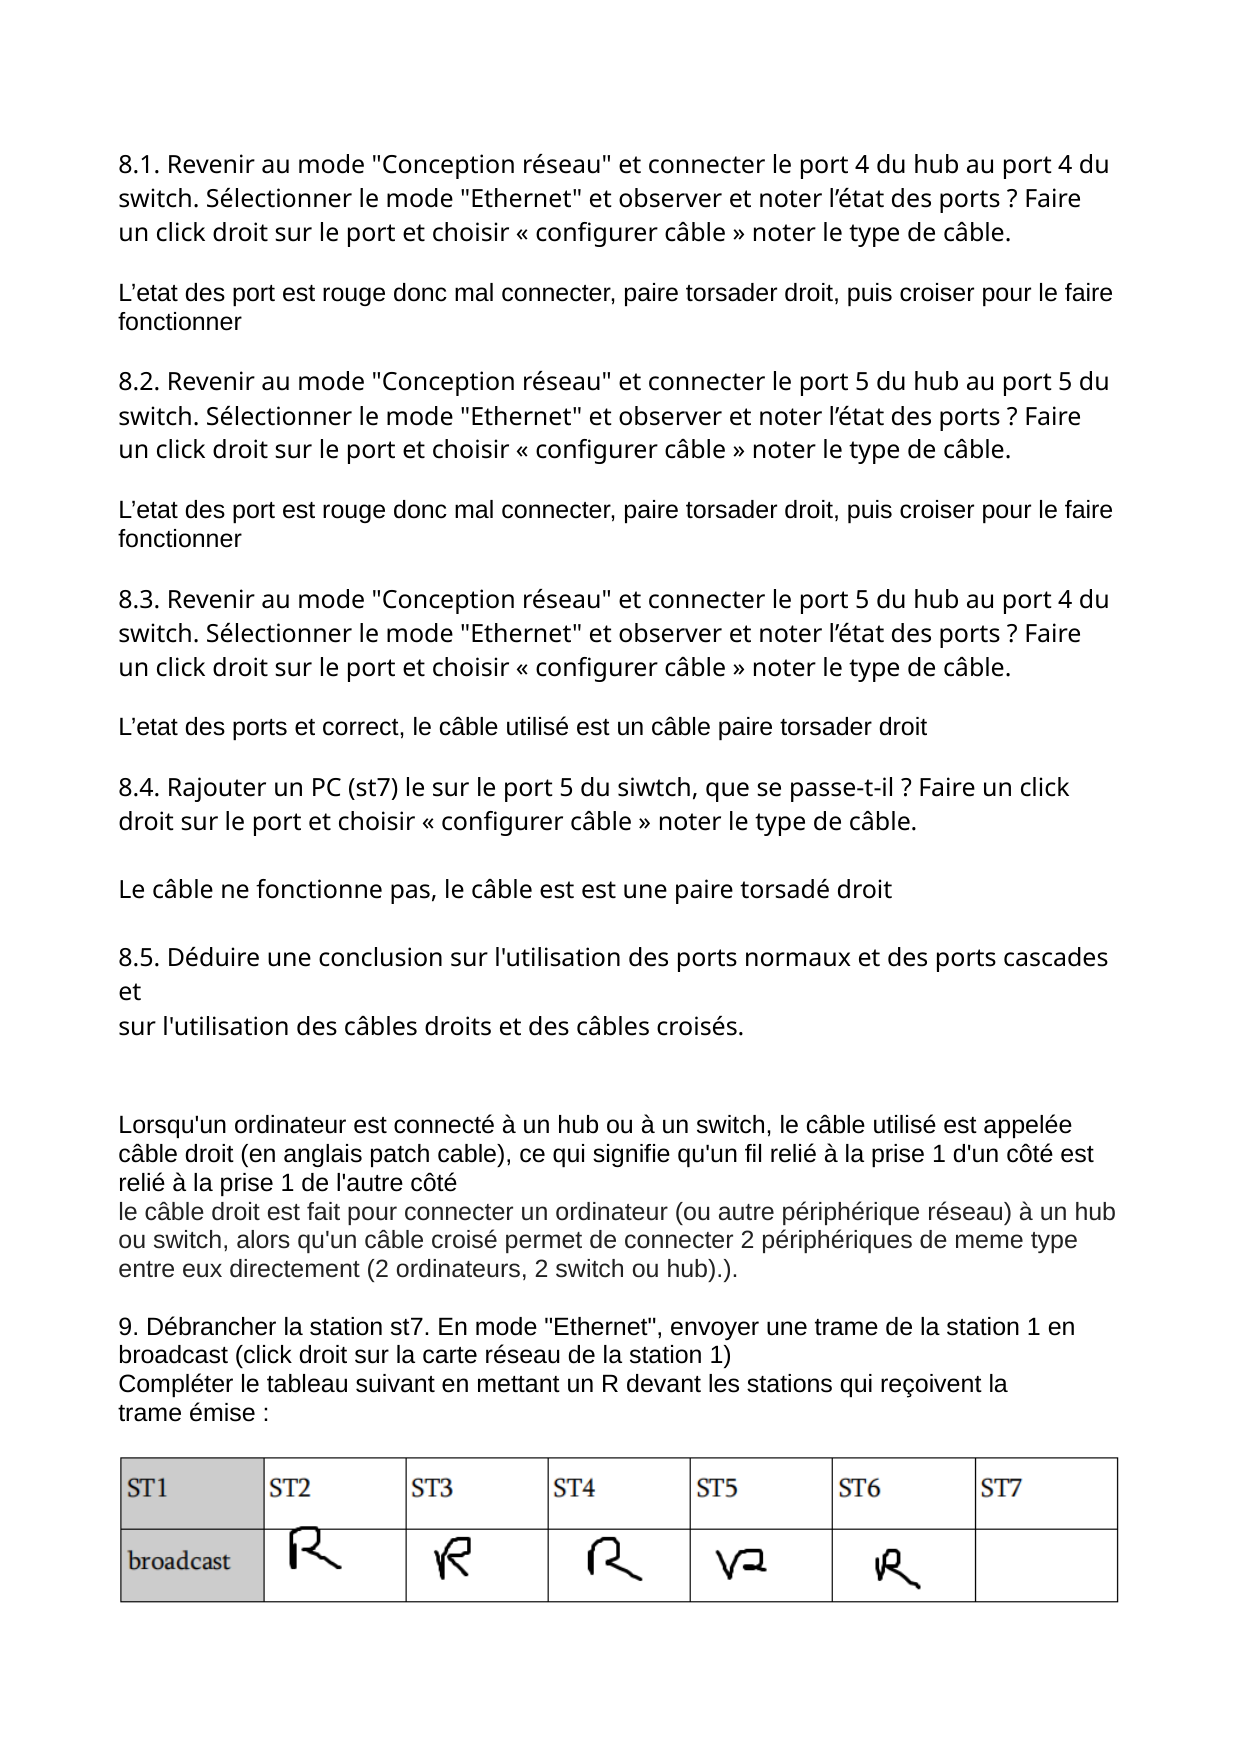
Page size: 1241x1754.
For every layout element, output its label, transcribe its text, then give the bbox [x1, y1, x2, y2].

text 8.1. Revenir au mode "Conception réseau" et connecter le port 4 du hub au port 4 du [118, 147, 1122, 181]
text droit sur le port et choisir « configurer câble » noter le type de câble. [118, 804, 1122, 838]
text broadcast (click droit sur la carte réseau de la station 1) [118, 1340, 1122, 1369]
text un click droit sur le port et choisir « configurer câble » noter le type de câble. [118, 215, 1122, 249]
text un click droit sur le port et choisir « configurer câble » noter le type de câble. [118, 649, 1122, 683]
picture [118, 1455, 1123, 1606]
text 8.4. Rajouter un PC (st7) le sur le port 5 du siwtch, que se passe-t-il ? Faire un click [118, 770, 1122, 804]
text switch. Sélectionner le mode "Ethernet" et observer et noter l’état des ports ? Faire [118, 615, 1122, 649]
text le câble droit est fait pour connecter un ordinateur (ou autre périphérique réseau) à un hub ou switch, alors qu'un câble croisé permet de connecter 2 périphériques de meme type entre eux directement (2 ordinateurs, 2 switch ou hub).). [118, 1197, 1122, 1283]
text 8.5. Déduire une conclusion sur l'utilisation des ports normaux et des ports cascades et [118, 940, 1122, 1008]
text switch. Sélectionner le mode "Ethernet" et observer et noter l’état des ports ? Faire [118, 398, 1122, 432]
text Compléter le tableau suivant en mettant un R devant les stations qui reçoivent la [118, 1369, 1122, 1398]
text 8.3. Revenir au mode "Conception réseau" et connecter le port 5 du hub au port 4 du [118, 581, 1122, 615]
text switch. Sélectionner le mode "Ethernet" et observer et noter l’état des ports ? Faire [118, 181, 1122, 215]
text un click droit sur le port et choisir « configurer câble » noter le type de câble. [118, 432, 1122, 466]
text sur l'utilisation des câbles droits et des câbles croisés. [118, 1008, 1122, 1042]
text trame émise : [118, 1398, 1122, 1427]
text L’etat des port est rouge donc mal connecter, paire torsader droit, puis croiser pour le faire fonctionner [118, 495, 1122, 552]
text Le câble ne fonctionne pas, le câble est est une paire torsadé droit [118, 872, 1122, 906]
text 9. Débrancher la station st7. En mode "Ethernet", envoyer une trame de la station 1 en [118, 1312, 1122, 1340]
text Lorsqu'un ordinateur est connecté à un hub ou à un switch, le câble utilisé est appelée câble droit (en anglais patch cable), ce qui signifie qu'un fil relié à la prise 1 d'un côté est relié à la prise 1 de l'autre côté [118, 1110, 1122, 1197]
text 8.2. Revenir au mode "Conception réseau" et connecter le port 5 du hub au port 5 du [118, 364, 1122, 398]
text L’etat des ports et correct, le câble utilisé est un câble paire torsader droit [118, 712, 1122, 741]
text L’etat des port est rouge donc mal connecter, paire torsader droit, puis croiser pour le faire fonctionner [118, 278, 1122, 335]
